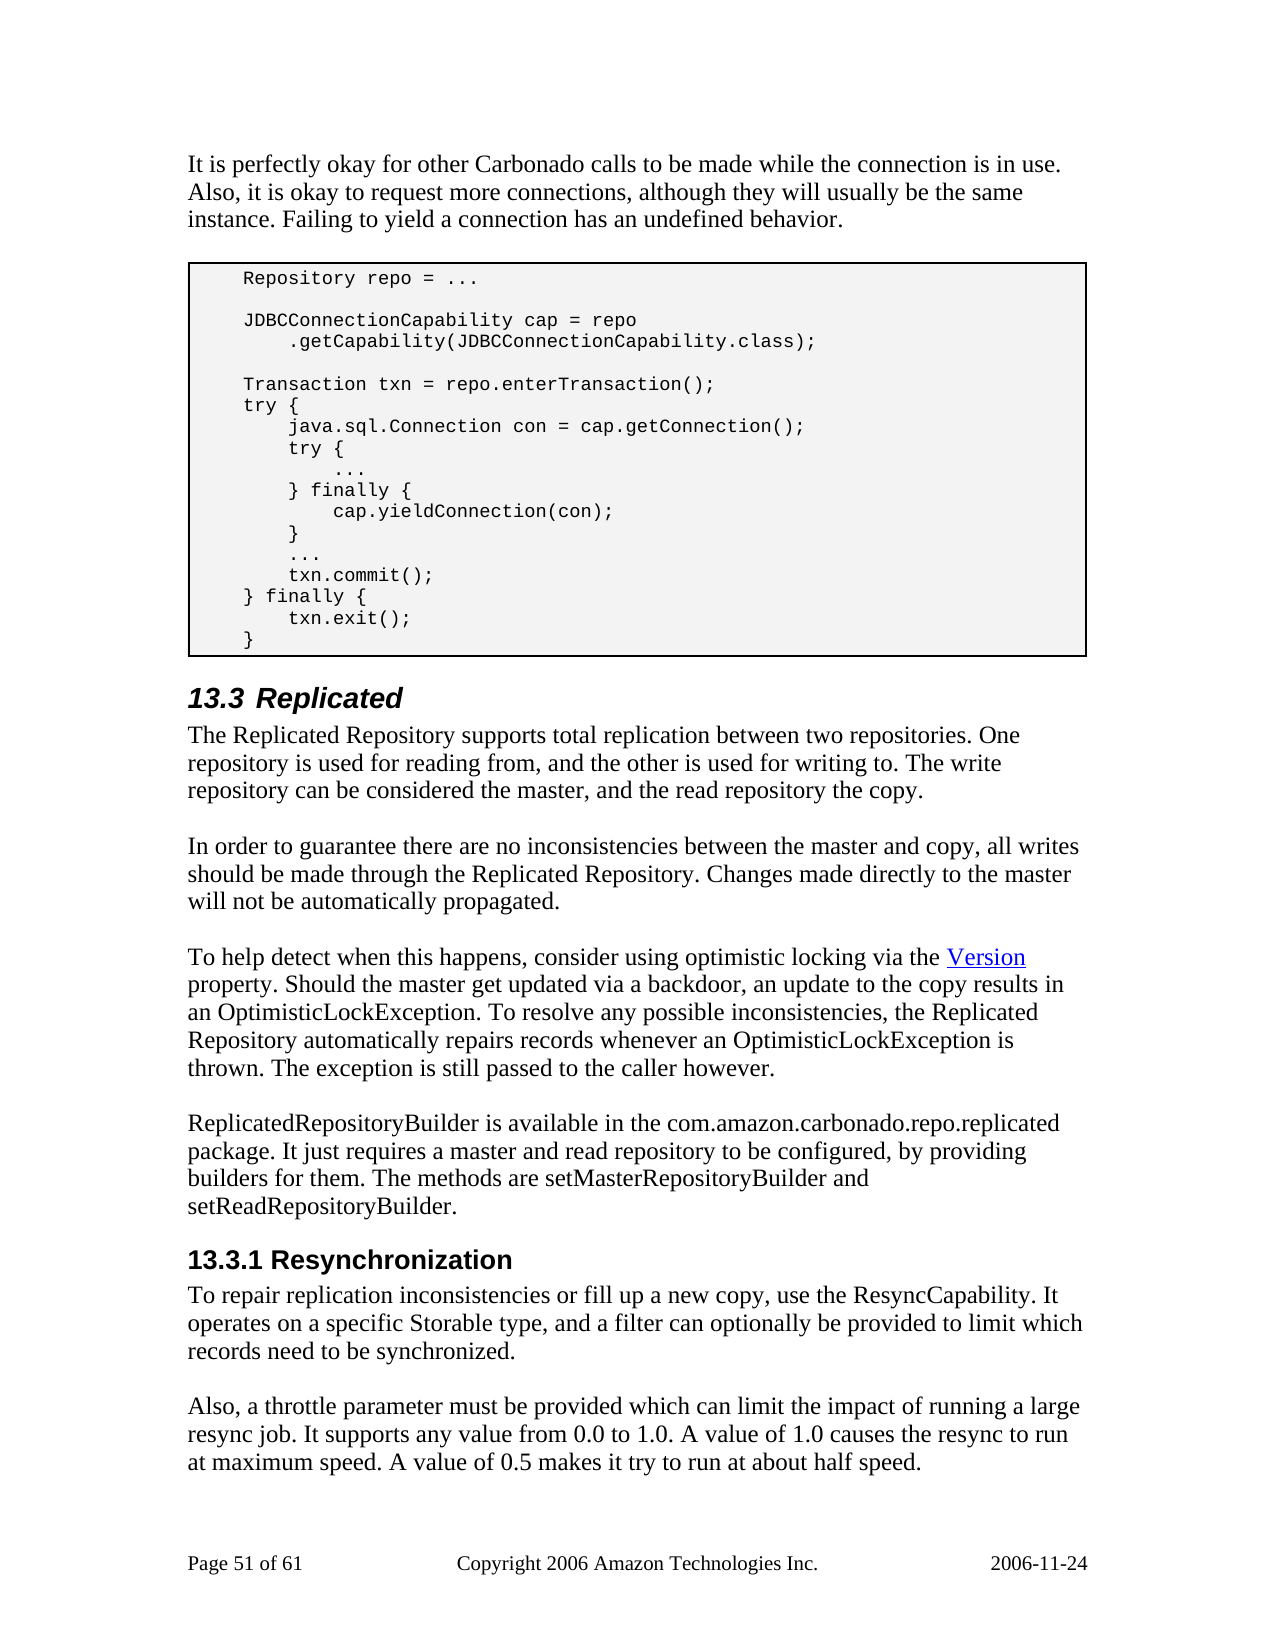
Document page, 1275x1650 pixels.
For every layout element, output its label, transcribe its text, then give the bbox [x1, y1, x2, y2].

text java.sql.Connection con = cap.getConnection(); [190, 411, 1085, 432]
text } finally { [190, 581, 1085, 602]
text cap.yieldConnection(con); [190, 496, 1085, 517]
text .getCapability(JDBCConnectionCapability.class); [190, 326, 1085, 347]
text txn.commit(); [190, 560, 1085, 581]
text To help detect when this happens, consider using optimistic locking via the Version property. Should the master get updated via a backdoor, an update to the copy results in an OptimisticLockException. To resolve any possible inconsistencies, the Replicated Repository automatically repairs records whenever an OptimisticLockException is thrown. The exception is still passed to the caller however. [187, 943, 1087, 1081]
text try { [190, 432, 1085, 453]
text try { [190, 390, 1085, 411]
text The Replicated Repository supports total replication between two repositories. One repository is used for reading from, and the other is used for writing to. The write repository can be considered the master, and the read repository the copy. [187, 721, 1087, 804]
text Also, a throttle parameter must be provided which can limit the impact of running a large resync job. It supports any value from 0.0 to 1.0. A value of 1.0 causes the resync to run at maximum speed. A value of 0.5 makes it try to run at about half speed. [187, 1392, 1087, 1475]
text txn.exit(); [190, 602, 1085, 623]
text } [190, 517, 1085, 538]
text ... [190, 538, 1085, 560]
text ReplicatedRepositoryBuilder is available in the com.amazon.carbonado.repo.replicated package. It just requires a master and read repository to be configured, by providing builders for them. The methods are setMasterRepositoryBuilder and setReadRepositoryBuilder. [187, 1109, 1087, 1220]
text ... [190, 453, 1085, 475]
text Repository repo = ... [190, 264, 1085, 283]
text } finally { [190, 475, 1085, 496]
text JDBCConnectionCapability cap = repo [190, 305, 1085, 326]
text In order to guarantee there are no inconsistencies between the master and copy, all writes should be made through the Replicated Repository. Changes made directly to the master will not be automatically propagated. [187, 832, 1087, 915]
text Transaction txn = repo.enterTransaction(); [190, 368, 1085, 390]
subtitle Replicated [187, 682, 1087, 715]
text It is perfectly okay for other Carbonado calls to be made while the connection is in use. Also, it is okay to request more connections, although they will usually be the same instance. Failing to yield a connection has an undefined behavior. [187, 150, 1087, 233]
text To repair replication inconsistencies or fill up a new copy, use the ResyncCapability. It operates on a specific Storable type, and a filter can optionally be provided to limit which records need to be synchronized. [187, 1281, 1087, 1364]
text } [190, 623, 1085, 655]
subtitle Resynchronization [187, 1245, 1087, 1275]
